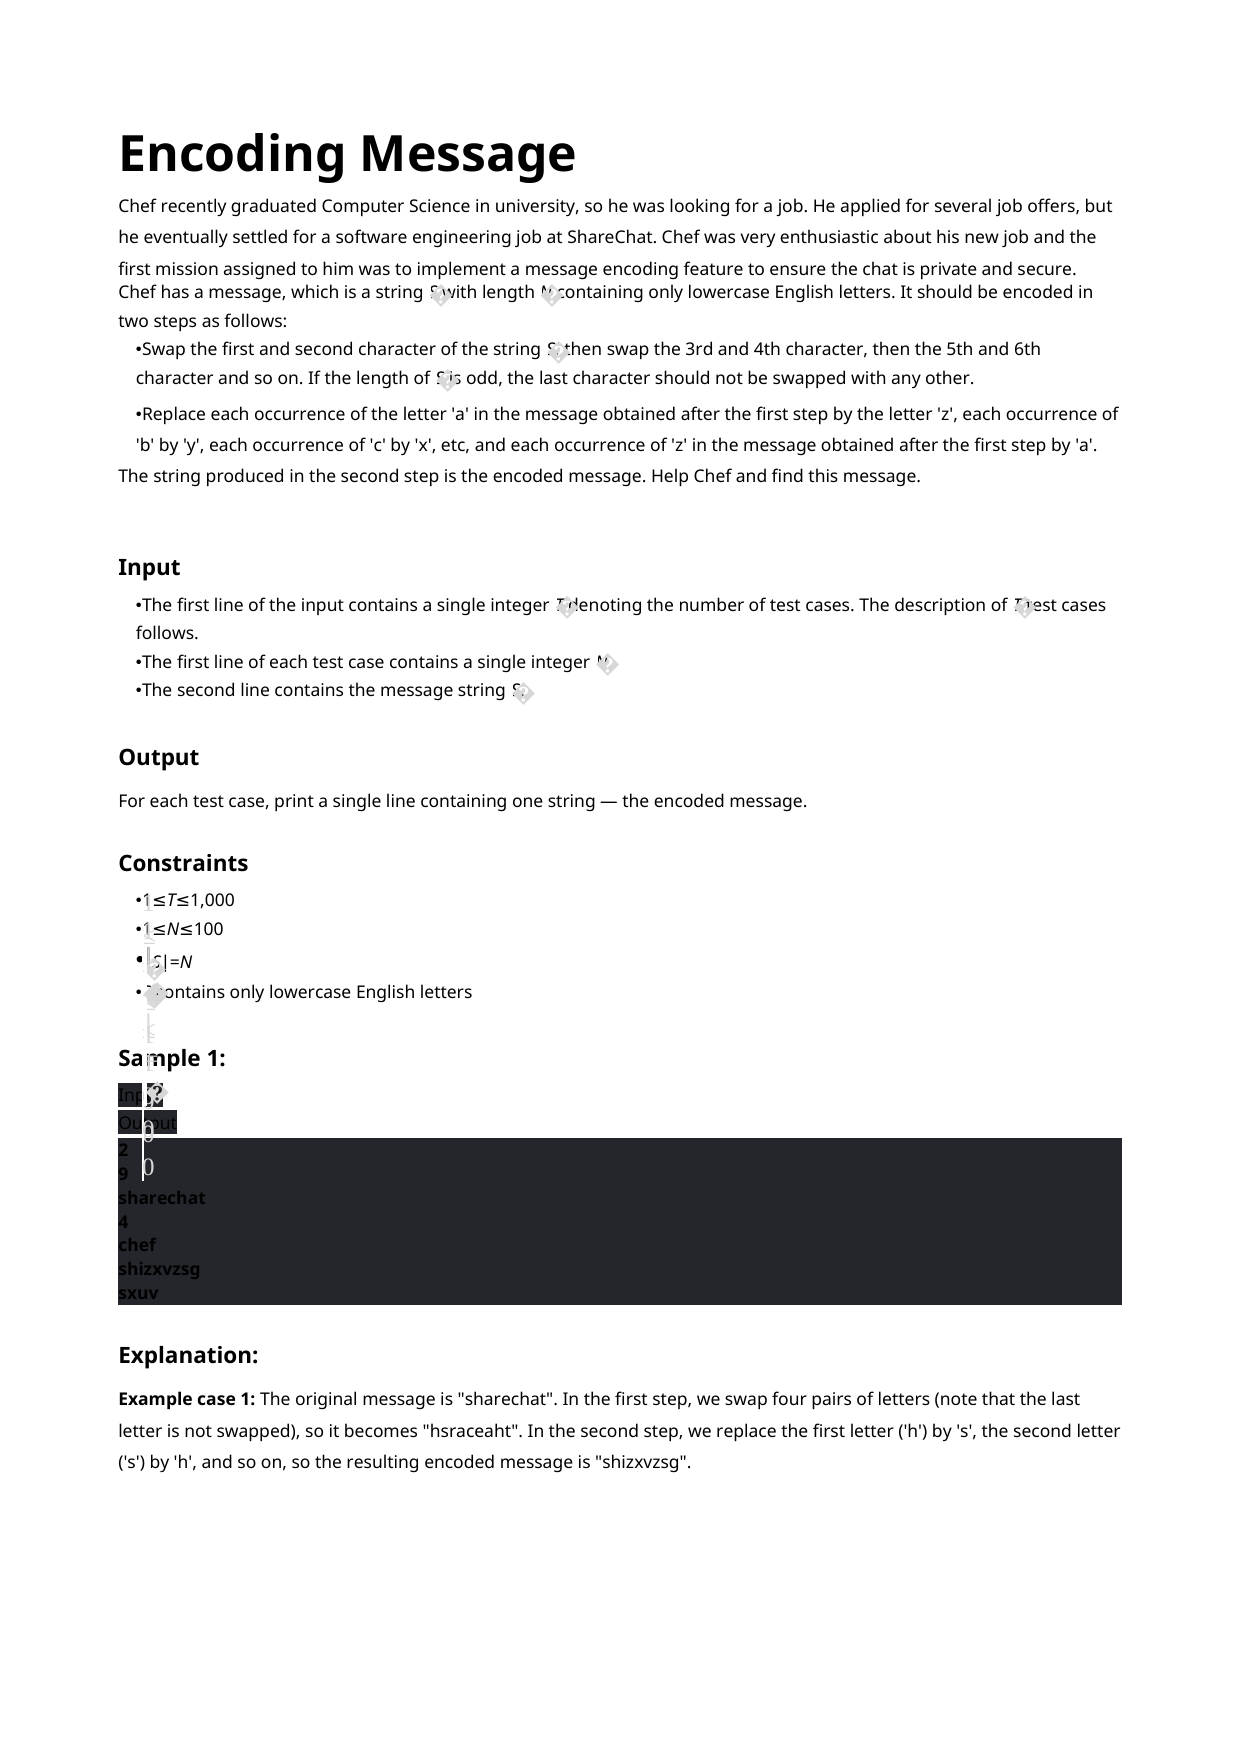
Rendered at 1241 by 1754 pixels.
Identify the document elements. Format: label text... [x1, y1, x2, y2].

text Input [153, 1083, 1122, 1107]
text chef [118, 1233, 1122, 1257]
text Output [144, 1110, 1122, 1134]
subtitle Constraints [118, 843, 1122, 878]
text Chef has a message, which is a string S with length N containing only lowercase English letters. It should be encoded in two steps as follows: [118, 280, 1122, 332]
text For each test case, print a single line containing one string — the encoded message. [118, 782, 1122, 813]
list 1≤N≤100 [144, 916, 1122, 940]
text Chef recently graduated Computer Science in university, so he was looking for a job. He applied for several job offers, but he eventually settled for a software engineering job at ShareChat. Chef was very enthusiastic about his new job and the first mission assigned to him was to implement a message encoding feature to ensure the chat is private and secure. [118, 186, 1122, 280]
text Input [118, 1083, 142, 1107]
text sxuv [118, 1281, 1122, 1305]
text Example case 1: The original message is "sharechat". In the first step, we swap four pairs of letters (note that the last letter is not swapped), so it becomes "hsraceaht". In the second step, we replace the first letter ('h') by 's', the second letter ('s') by 'h', and so on, so the resulting encoded message is "shizxvzsg". [118, 1380, 1122, 1473]
list ∣S∣=N [147, 945, 1122, 974]
subtitle Encoding Message [118, 118, 1122, 186]
subtitle Sample 1: [118, 1038, 142, 1073]
list The first line of each test case contains a single integer N. [136, 649, 595, 673]
text 9 [118, 1162, 1122, 1185]
text [144, 1138, 1122, 1162]
text 2 [118, 1138, 142, 1162]
text 4 [118, 1209, 1122, 1233]
list S contains only lowercase English letters [147, 979, 1122, 1003]
list The first line of each test case contains a single integer N. [598, 649, 1122, 673]
text The string produced in the second step is the encoded message. Help Chef and find this message. [118, 457, 1122, 488]
list The first line of the input contains a single integer T denoting the number of test cases. The description of T test cases follows. [136, 592, 1122, 645]
list Swap the first and second character of the string S, then swap the 3rd and 4th character, then the 5th and 6th character and so on. If the length of S is odd, the last character should not be swapped with any other. [136, 337, 1122, 389]
list 1≤T≤1,000 [144, 888, 1122, 912]
subtitle Input [118, 547, 1122, 582]
list The second line contains the message string S. [136, 678, 511, 702]
list The second line contains the message string S. [513, 678, 1122, 702]
list Replace each occurrence of the letter 'a' in the message obtained after the first step by the letter 'z', each occurrence of 'b' by 'y', each occurrence of 'c' by 'x', etc, and each occurrence of 'z' in the message obtained after the first step by 'a'. [136, 394, 1122, 457]
subtitle Sample 1: [147, 1038, 1122, 1073]
text Output [118, 1110, 142, 1134]
subtitle Explanation: [118, 1335, 1122, 1370]
subtitle Output [118, 737, 1122, 772]
text sharechat [118, 1185, 1122, 1209]
list 1≤N≤100 [136, 916, 142, 940]
text shizxvzsg [118, 1257, 1122, 1281]
